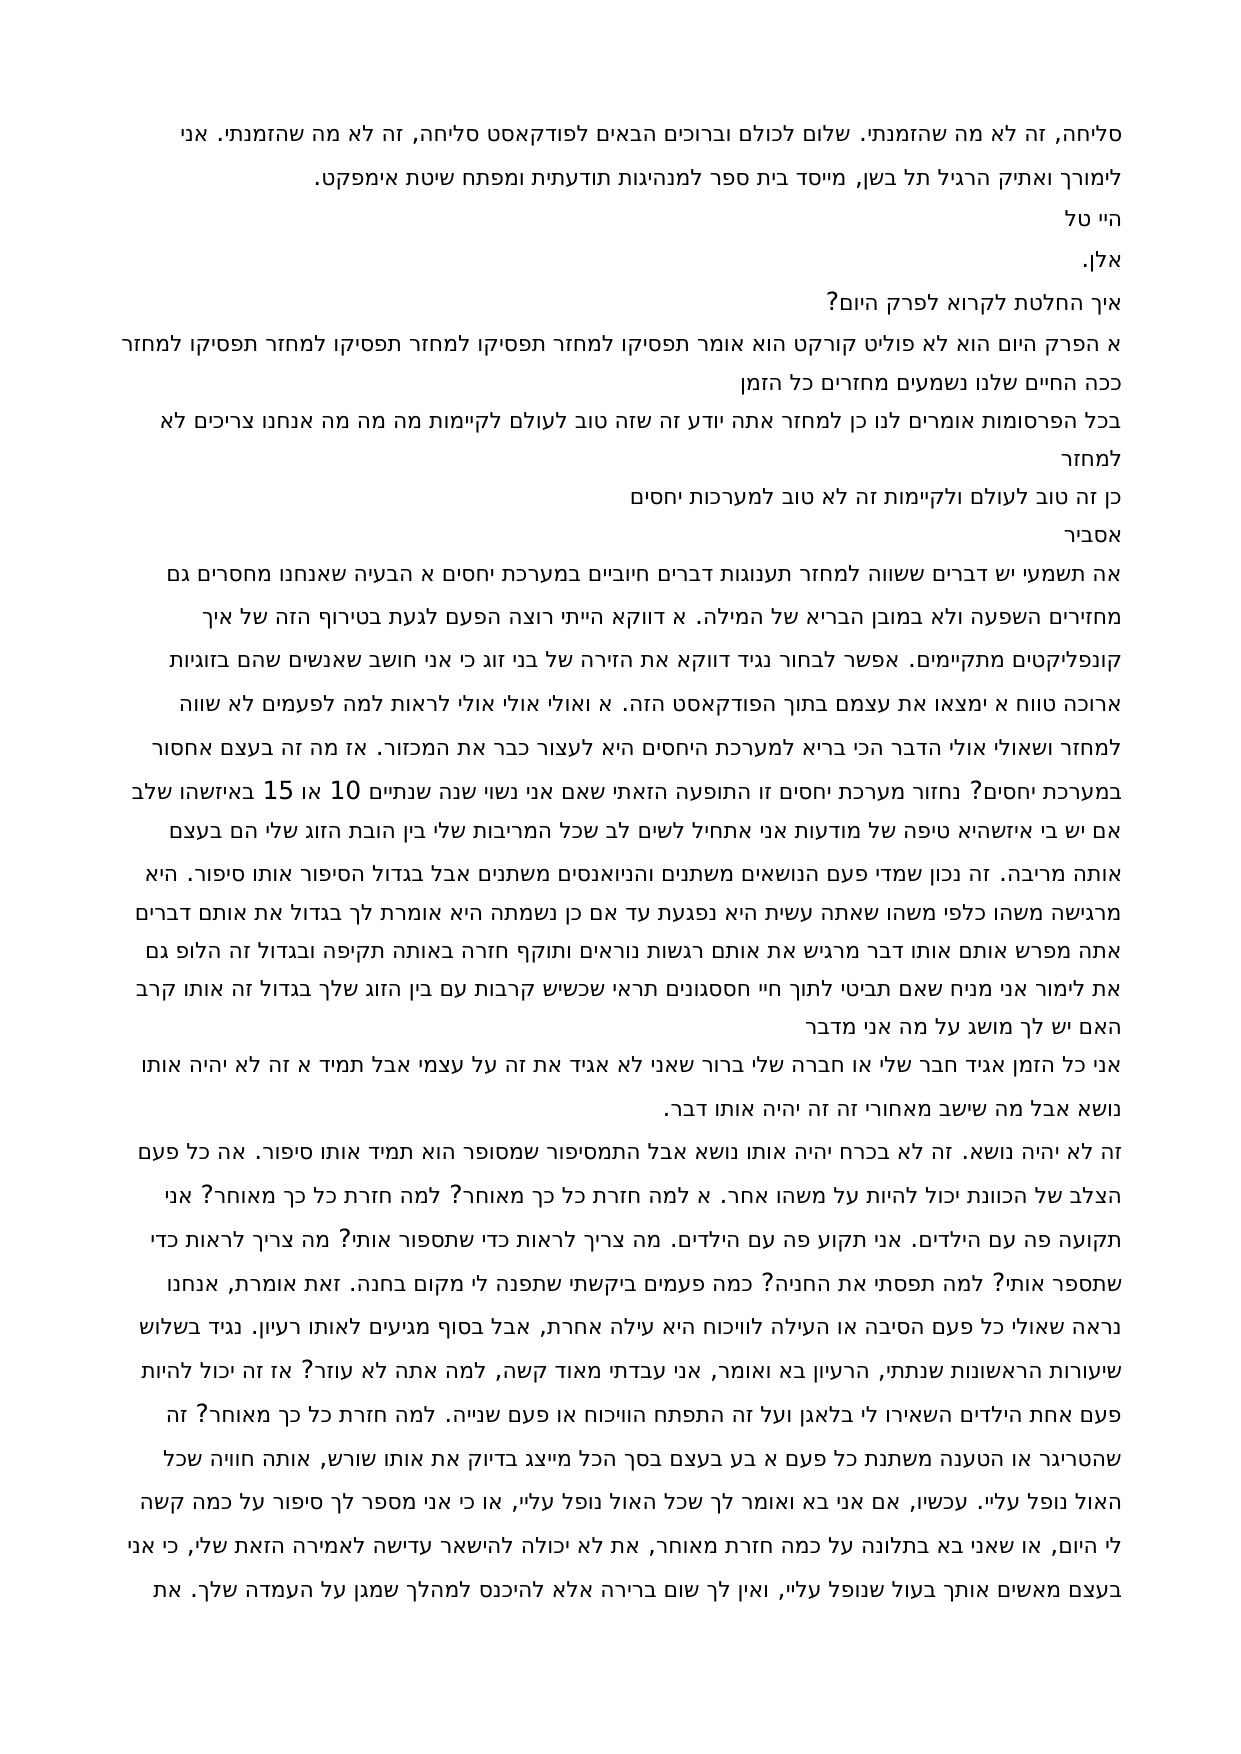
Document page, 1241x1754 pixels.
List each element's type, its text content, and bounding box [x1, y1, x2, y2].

text סליחה, זה לא מה שהזמנתי. שלום לכולם וברוכים הבאים לפודקאסט סליחה, זה לא מה שהזמנתי. אני לימורך ואתיק הרגיל תל בשן, מייסד בית ספר למנהיגות תודעתית ומפתח שיטת אימפקט. [118, 118, 1122, 191]
text היי טל [118, 206, 1122, 231]
text אני כל הזמן אגיד חבר שלי או חברה שלי ברור שאני לא אגיד את זה על עצמי אבל תמיד א זה לא יהיה אותו נושא אבל מה שישב מאחורי זה זה יהיה אותו דבר. [118, 1053, 1122, 1122]
text כן זה טוב לעולם ולקיימות זה לא טוב למערכות יחסים [118, 484, 1122, 510]
text איך החלטת לקרוא לפרק היום? [118, 288, 1122, 317]
text אה תשמעי יש דברים ששווה למחזר תענוגות דברים חיוביים במערכת יחסים א הבעיה שאנחנו מחסרים גם מחזירים השפעה ולא במובן הבריא של המילה. א דווקא הייתי רוצה הפעם לגעת בטירוף הזה של איך קונפליקטים מתקיימים. אפשר לבחור נגיד דווקא את הזירה של בני זוג כי אני חושב שאנשים שהם בזוגיות ארוכה טווח א ימצאו את עצמם בתוך הפודקאסט הזה. א ואולי אולי אולי לראות למה לפעמים לא שווה למחזר ושאולי אולי הדבר הכי בריא למערכת היחסים היא לעצור כבר את המכזור. אז מה זה בעצם אחסור במערכת יחסים? נחזור מערכת יחסים זו התופעה הזאתי שאם אני נשוי שנה שנתיים 10 או 15 באיזשהו שלב אם יש בי איזשהיא טיפה של מודעות אני אתחיל לשים לב שכל המריבות שלי בין הובת הזוג שלי הם בעצם אותה מריבה. זה נכון שמדי פעם הנושאים משתנים והניואנסים משתנים אבל בגדול הסיפור אותו סיפור. היא מרגישה משהו כלפי משהו שאתה עשית היא נפגעת עד אם כן נשמתה היא אומרת לך בגדול את אותם דברים אתה מפרש אותם אותו דבר מרגיש את אותם רגשות נוראים ותוקף חזרה באותה תקיפה ובגדול זה הלופ גם את לימור אני מניח שאם תביטי לתוך חיי חססגונים תראי שכשיש קרבות עם בין הזוג שלך בגדול זה אותו קרב האם יש לך מושג על מה אני מדבר [118, 561, 1122, 1040]
text זה לא יהיה נושא. זה לא בכרח יהיה אותו נושא אבל התמסיפור שמסופר הוא תמיד אותו סיפור. אה כל פעם הצלב של הכוונת יכול להיות על משהו אחר. א למה חזרת כל כך מאוחר? למה חזרת כל כך מאוחר? אני תקועה פה עם הילדים. אני תקוע פה עם הילדים. מה צריך לראות כדי שתספור אותי? מה צריך לראות כדי שתספר אותי? למה תפסתי את החניה? כמה פעמים ביקשתי שתפנה לי מקום בחנה. זאת אומרת, אנחנו נראה שאולי כל פעם הסיבה או העילה לוויכוח היא עילה אחרת, אבל בסוף מגיעים לאותו רעיון. נגיד בשלוש שיעורות הראשונות שנתתי, הרעיון בא ואומר, אני עבדתי מאוד קשה, למה אתה לא עוזר? אז זה יכול להיות פעם אחת הילדים השאירו לי בלאגן ועל זה התפתח הוויכוח או פעם שנייה. למה חזרת כל כך מאוחר? זה שהטריגר או הטענה משתנת כל פעם א בע בעצם בסך הכל מייצג בדיוק את אותו שורש, אותה חוויה שכל האול נופל עליי. עכשיו, אם אני בא ואומר לך שכל האול נופל עליי, או כי אני מספר לך סיפור על כמה קשה לי היום, או שאני בא בתלונה על כמה חזרת מאוחר, את לא יכולה להישאר עדישה לאמירה הזאת שלי, כי אני בעצם מאשים אותך בעול שנופל עליי, ואין לך שום ברירה אלא להיכנס למהלך שמגן על העמדה שלך. את [118, 1136, 1122, 1603]
text א הפרק היום הוא לא פוליט קורקט הוא אומר תפסיקו למחזר תפסיקו למחזר תפסיקו למחזר תפסיקו למחזר ככה החיים שלנו נשמעים מחזרים כל הזמן [118, 331, 1122, 395]
text אלן. [118, 244, 1122, 273]
text בכל הפרסומות אומרים לנו כן למחזר אתה יודע זה שזה טוב לעולם לקיימות מה מה מה אנחנו צריכים לא למחזר [118, 408, 1122, 472]
text אסביר [118, 522, 1122, 548]
